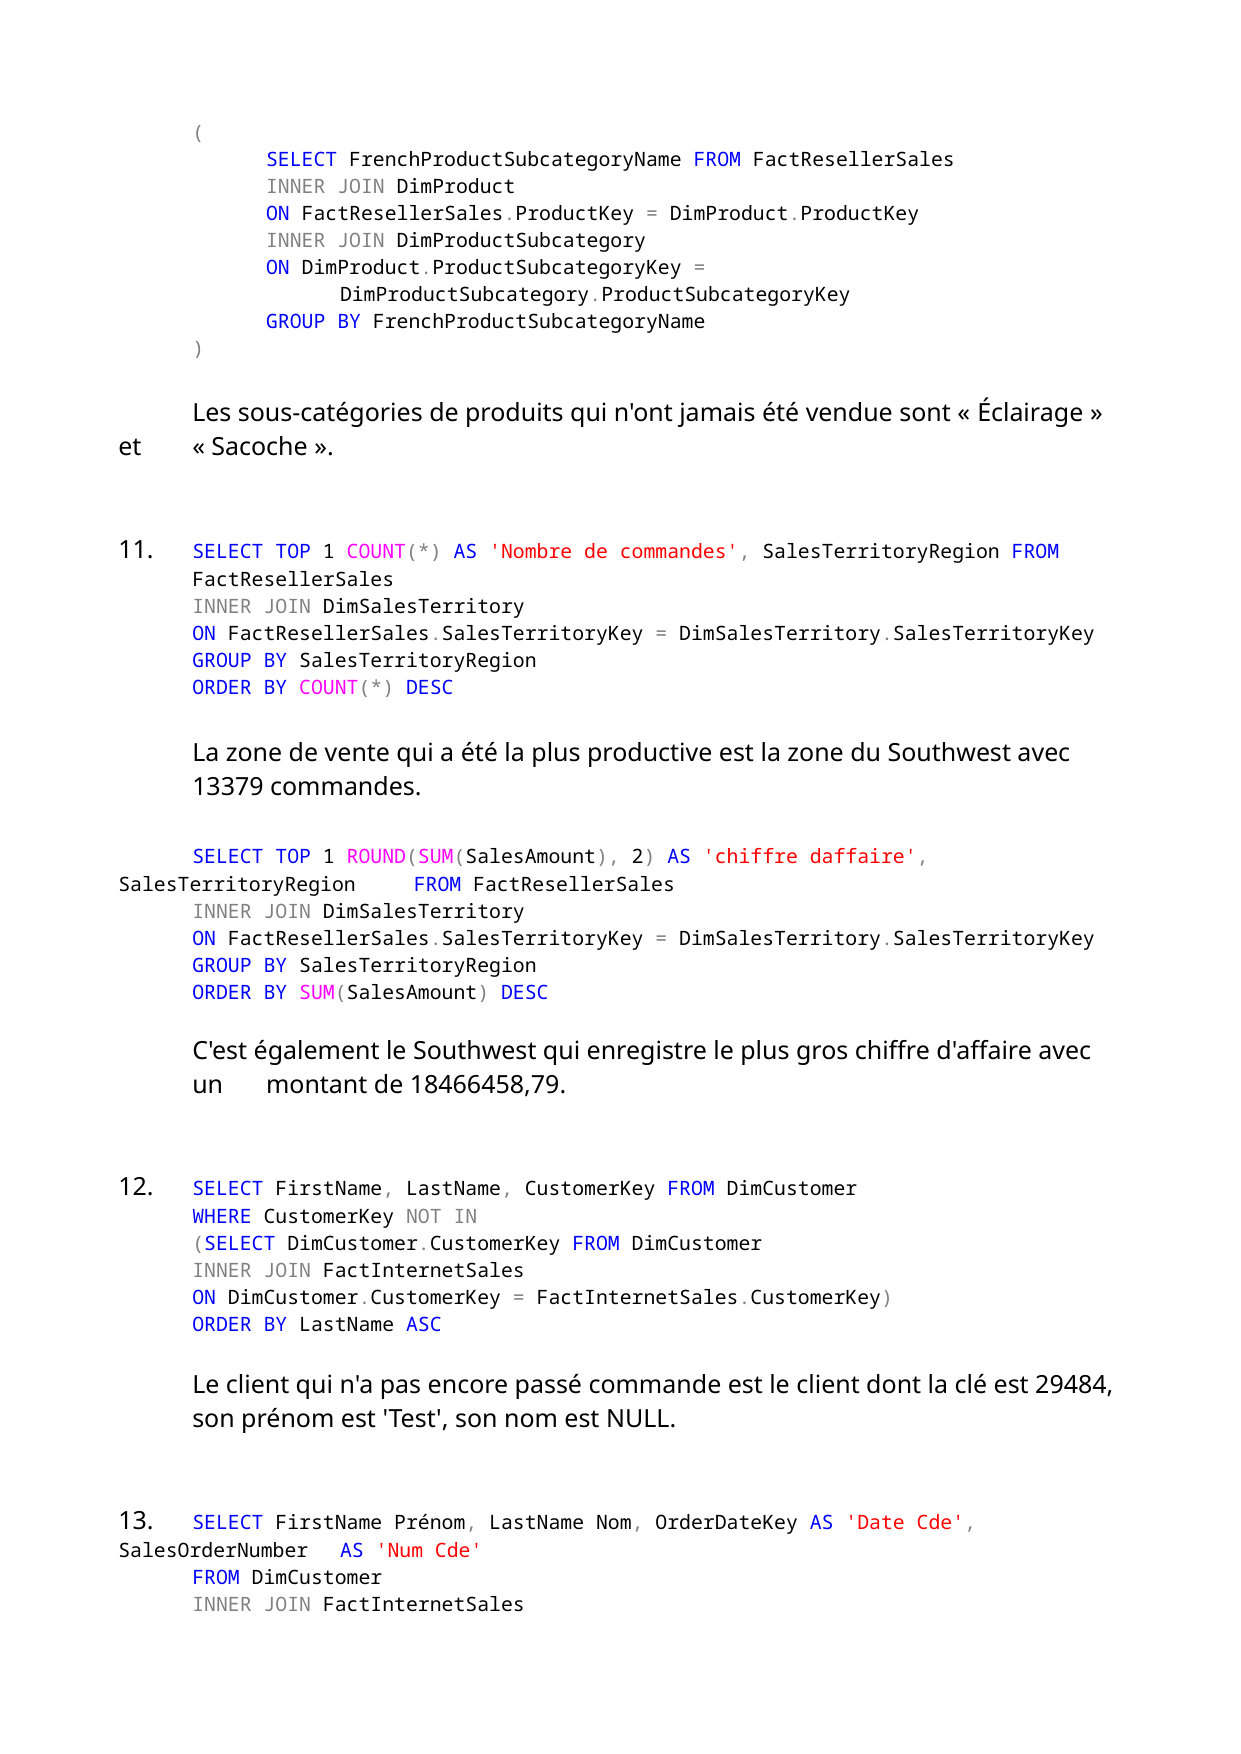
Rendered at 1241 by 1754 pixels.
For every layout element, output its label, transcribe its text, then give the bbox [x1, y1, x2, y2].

text son prénom est 'Test', son nom est NULL. [118, 1400, 1122, 1434]
text 11. SELECT TOP 1 COUNT(*) AS 'Nombre de commandes', SalesTerritoryRegion FROM FactResellerSales [118, 531, 1122, 592]
text Les sous-catégories de produits qui n'ont jamais été vendue sont « Éclairage » et « Sacoche ». [118, 395, 1122, 463]
text INNER JOIN FactInternetSales [118, 1257, 1122, 1284]
text SELECT FrenchProductSubcategoryName FROM FactResellerSales [118, 145, 1122, 172]
text La zone de vente qui a été la plus productive est la zone du Southwest avec 13379 commandes. [118, 734, 1122, 802]
text INNER JOIN DimProduct [118, 172, 1122, 199]
text ) [118, 334, 1122, 361]
text GROUP BY FrenchProductSubcategoryName [118, 307, 1122, 334]
text INNER JOIN DimProductSubcategory [118, 226, 1122, 253]
text ( [118, 118, 1122, 145]
text ON FactResellerSales.SalesTerritoryKey = DimSalesTerritory.SalesTerritoryKey [118, 924, 1122, 951]
text C'est également le Southwest qui enregistre le plus gros chiffre d'affaire avec un montant de 18466458,79. [118, 1032, 1122, 1101]
text ON DimProduct.ProductSubcategoryKey = DimProductSubcategory.ProductSubcategoryKey [118, 253, 1122, 307]
text ON FactResellerSales.SalesTerritoryKey = DimSalesTerritory.SalesTerritoryKey [118, 619, 1122, 646]
text INNER JOIN FactInternetSales [118, 1591, 1122, 1618]
text GROUP BY SalesTerritoryRegion [118, 646, 1122, 673]
text ORDER BY SUM(SalesAmount) DESC [118, 978, 1122, 1005]
text INNER JOIN DimSalesTerritory [118, 592, 1122, 619]
text ON FactResellerSales.ProductKey = DimProduct.ProductKey [118, 199, 1122, 226]
text ORDER BY LastName ASC [118, 1311, 1122, 1338]
text FROM DimCustomer [118, 1564, 1122, 1591]
text 13. SELECT FirstName Prénom, LastName Nom, OrderDateKey AS 'Date Cde', SalesOrderNumber AS 'Num Cde' [118, 1503, 1122, 1564]
text ON DimCustomer.CustomerKey = FactInternetSales.CustomerKey) [118, 1284, 1122, 1311]
text INNER JOIN DimSalesTerritory [118, 897, 1122, 924]
text 12. SELECT FirstName, LastName, CustomerKey FROM DimCustomer [118, 1169, 1122, 1203]
text Le client qui n'a pas encore passé commande est le client dont la clé est 29484, [118, 1366, 1122, 1400]
text ORDER BY COUNT(*) DESC [118, 673, 1122, 700]
text (SELECT DimCustomer.CustomerKey FROM DimCustomer [118, 1230, 1122, 1257]
text WHERE CustomerKey NOT IN [118, 1203, 1122, 1230]
text SELECT TOP 1 ROUND(SUM(SalesAmount), 2) AS 'chiffre daffaire', SalesTerritoryRegion FROM FactResellerSales [118, 836, 1122, 897]
text GROUP BY SalesTerritoryRegion [118, 951, 1122, 978]
